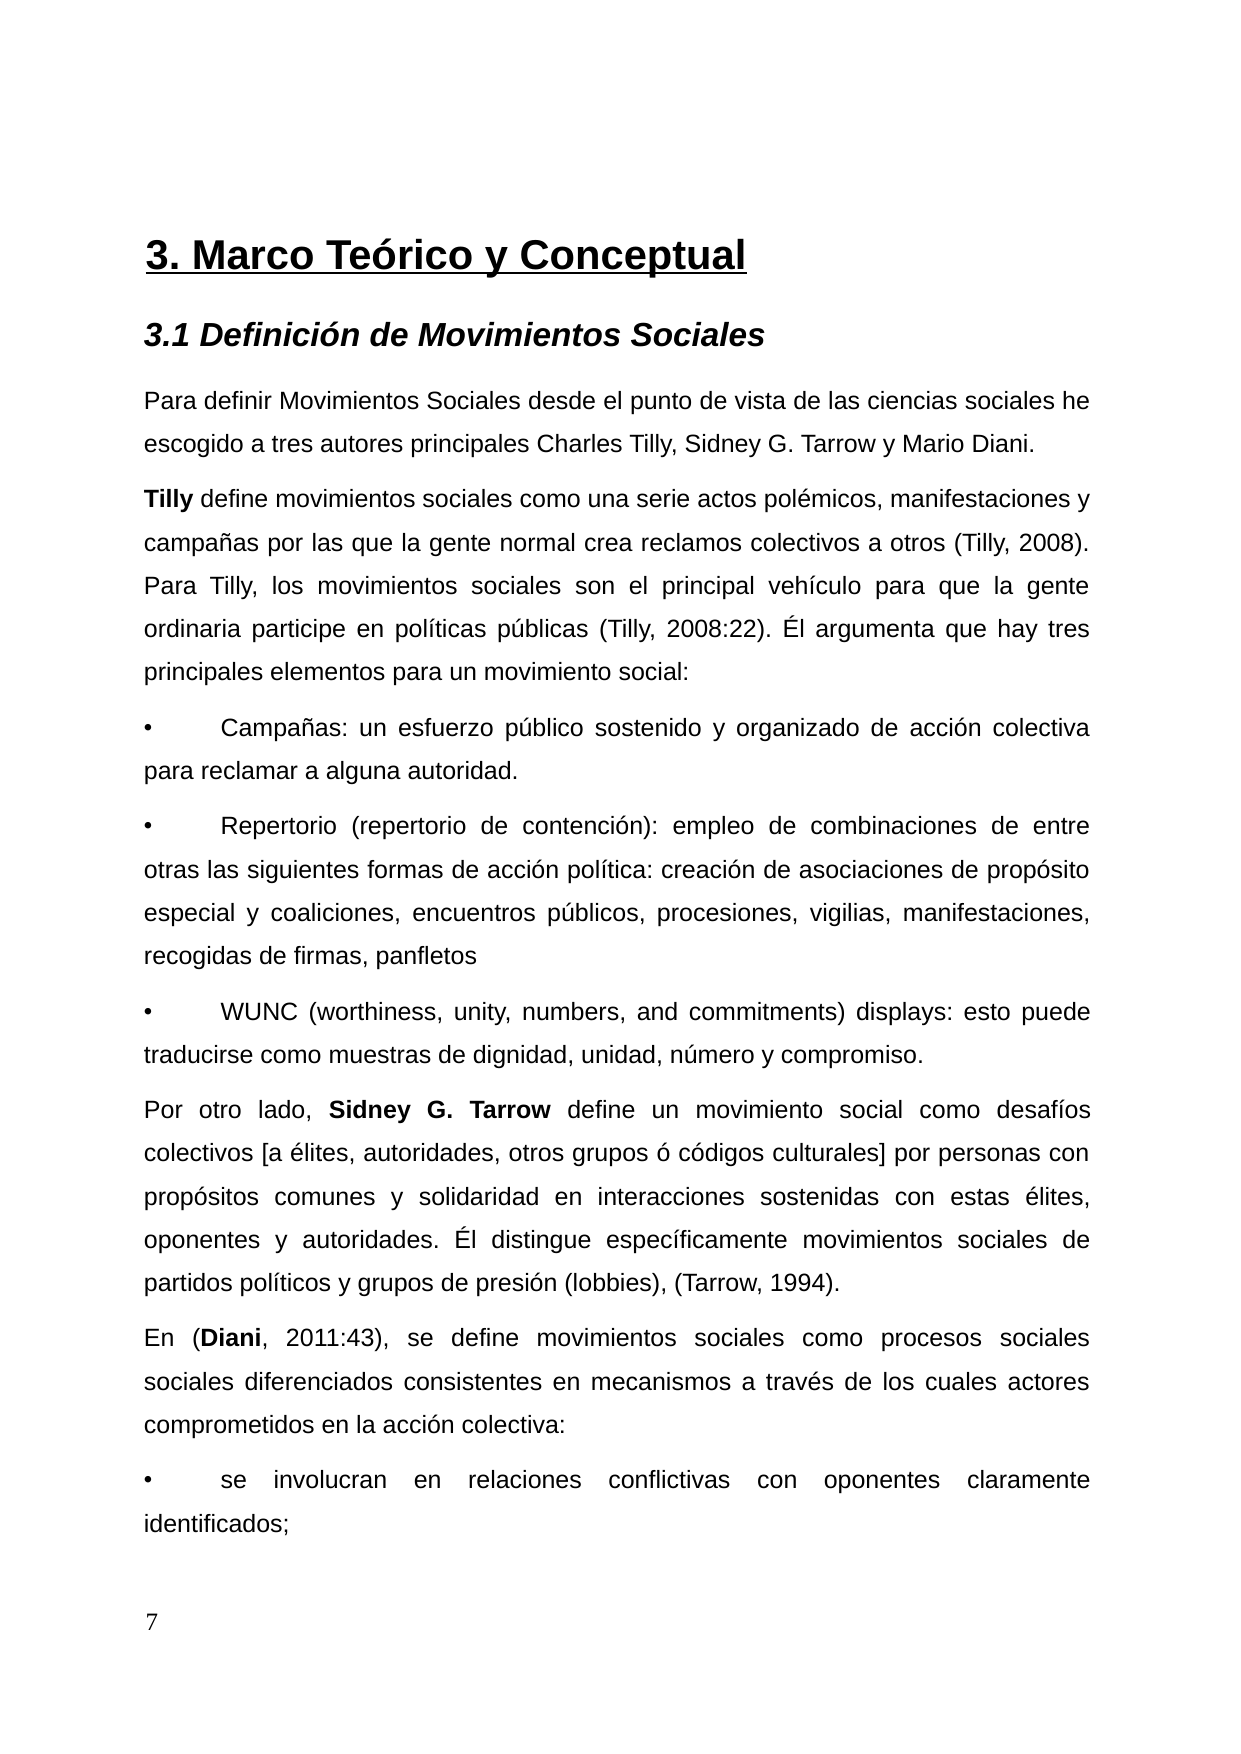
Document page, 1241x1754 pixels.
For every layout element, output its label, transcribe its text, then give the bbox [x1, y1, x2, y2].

list WUNC (worthiness, unity, numbers, and commitments) displays: esto puede traducirse como muestras de dignidad, unidad, número y compromiso. [144, 996, 1092, 1068]
text Por otro lado, Sidney G. Tarrow define un movimiento social como desafíos colectivos [a élites, autoridades, otros grupos ó códigos culturales] por personas con propósitos comunes y solidaridad en interacciones sostenidas con estas élites, oponentes y autoridades. Él distingue específicamente movimientos sociales de partidos políticos y grupos de presión (lobbies), (Tarrow, 1994). [144, 1095, 1092, 1297]
text Tilly define movimientos sociales como una serie actos polémicos, manifestaciones y campañas por las que la gente normal crea reclamos colectivos a otros (Tilly, 2008). Para Tilly, los movimientos sociales son el principal vehículo para que la gente ordinaria participe en políticas públicas (Tilly, 2008:22). Él argumenta que hay tres principales elementos para un movimiento social: [144, 484, 1092, 686]
list se involucran en relaciones conflictivas con oponentes claramente identificados; [144, 1465, 1092, 1537]
subtitle 3. Marco Teórico y Conceptual [145, 230, 1092, 278]
subtitle 3.1 Definición de Movimientos Sociales [144, 316, 1092, 354]
text Para definir Movimientos Sociales desde el punto de vista de las ciencias sociales he escogido a tres autores principales Charles Tilly, Sidney G. Tarrow y Mario Diani. [144, 386, 1092, 457]
list Repertorio (repertorio de contención): empleo de combinaciones de entre otras las siguientes formas de acción política: creación de asociaciones de propósito especial y coaliciones, encuentros públicos, procesiones, vigilias, manifestaciones, recogidas de firmas, panfletos [144, 811, 1092, 969]
text En (Diani, 2011:43), se define movimientos sociales como procesos sociales sociales diferenciados consistentes en mecanismos a través de los cuales actores comprometidos en la acción colectiva: [144, 1323, 1092, 1438]
list Campañas: un esfuerzo público sostenido y organizado de acción colectiva para reclamar a alguna autoridad. [144, 712, 1092, 784]
